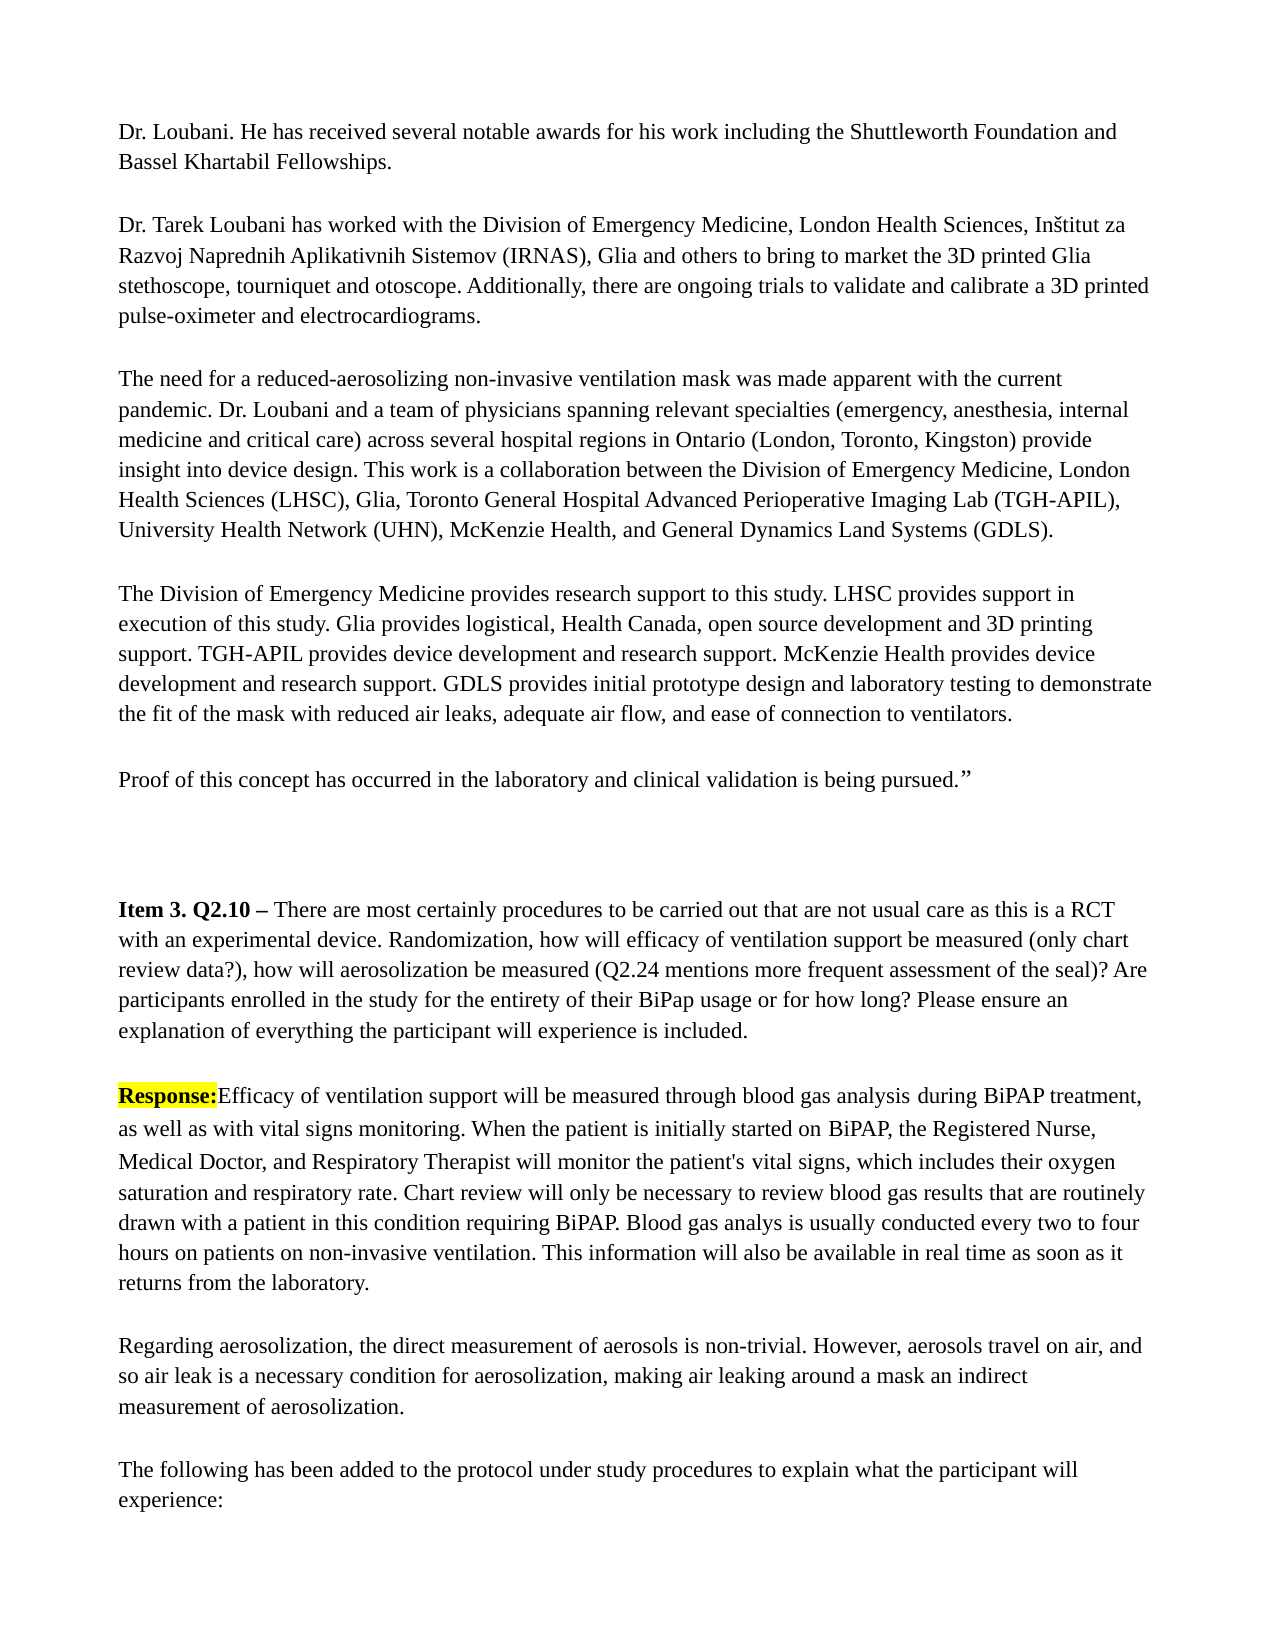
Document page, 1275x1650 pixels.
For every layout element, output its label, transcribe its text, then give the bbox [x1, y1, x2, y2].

text Dr. Tarek Loubani has worked with the Division of Emergency Medicine, London Health Sciences, Inštitut za Razvoj Naprednih Aplikativnih Sistemov (IRNAS), Glia and others to bring to market the 3D printed Glia stethoscope, tourniquet and otoscope. Additionally, there are ongoing trials to validate and calibrate a 3D printed pulse-oximeter and electrocardiograms. [118, 212, 1157, 328]
text The following has been added to the protocol under study procedures to explain what the participant will experience: [118, 1456, 1157, 1513]
text The Division of Emergency Medicine provides research support to this study. LHSC provides support in execution of this study. Glia provides logistical, Health Canada, open source development and 3D printing support. TGH-APIL provides device development and research support. McKenzie Health provides device development and research support. GDLS provides initial prototype design and laboratory testing to demonstrate the fit of the mask with reduced air leaks, adequate air flow, and ease of connection to ventilators. [118, 580, 1157, 727]
text Regarding aerosolization, the direct measurement of aerosols is non-trivial. However, aerosols travel on air, and so air leak is a necessary condition for aerosolization, making air leaking around a mask an indirect measurement of aerosolization. [118, 1332, 1157, 1419]
text Response:Efficacy of ventilation support will be measured through blood gas analysis during BiPAP treatment, as well as with vital signs monitoring. When the patient is initially started on BiPAP, the Registered Nurse, Medical Doctor, and Respiratory Therapist will monitor the patient's vital signs, which includes their oxygen saturation and respiratory rate. Chart review will only be necessary to review blood gas results that are routinely drawn with a patient in this condition requiring BiPAP. Blood gas analys is usually conducted every two to four hours on patients on non-invasive ventilation. This information will also be available in real time as soon as it returns from the laboratory. [118, 1080, 1157, 1296]
text Item 3. Q2.10 – There are most certainly procedures to be carried out that are not usual care as this is a RCT with an experimental device. Randomization, how will efficacy of ventilation support be measured (only chart review data?), how will aerosolization be measured (Q2.24 mentions more frequent assessment of the seal)? Are participants enrolled in the study for the entirety of their BiPap usage or for how long? Please ensure an explanation of everything the participant will experience is included. [118, 896, 1157, 1043]
text The need for a reduced-aerosolizing non-invasive ventilation mask was made apparent with the current pandemic. Dr. Loubani and a team of physicians spanning relevant specialties (emergency, anesthesia, internal medicine and critical care) across several hospital regions in Ontario (London, Toronto, Kingston) provide insight into device design. This work is a collaboration between the Division of Emergency Medicine, London Health Sciences (LHSC), Glia, Toronto General Hospital Advanced Perioperative Imaging Lab (TGH-APIL), University Health Network (UHN), McKenzie Health, and General Dynamics Land Systems (GDLS). [118, 365, 1157, 543]
text Proof of this concept has occurred in the laboratory and clinical validation is being pursued.” [118, 764, 1157, 792]
text Dr. Loubani. He has received several notable awards for his work including the Shuttleworth Foundation and Bassel Khartabil Fellowships. [118, 118, 1157, 175]
